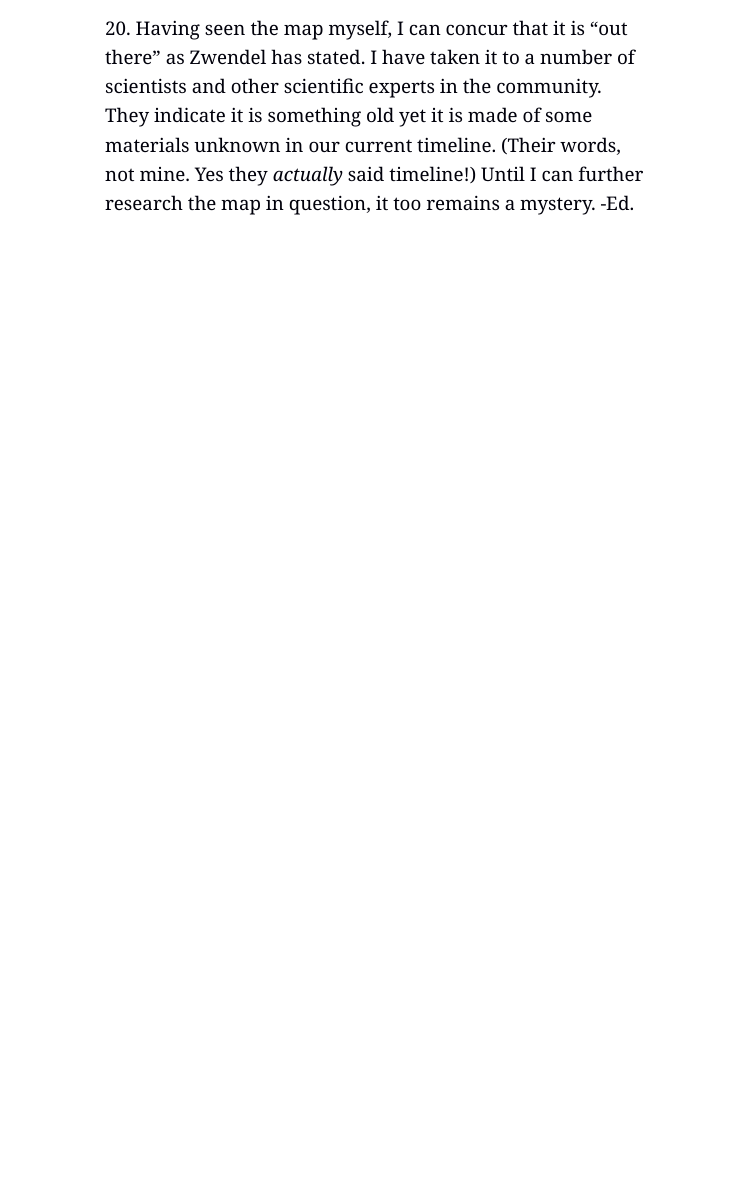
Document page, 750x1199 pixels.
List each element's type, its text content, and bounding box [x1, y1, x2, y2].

text 20. Having seen the map myself, I can concur that it is “out there” as Zwendel has stated. I have taken it to a number of scientists and other scientific experts in the community. They indicate it is something old yet it is made of some materials unknown in our current timeline. (Their words, not mine. Yes they actually said timeline!) Until I can further research the map in question, it too remains a mystery. -Ed. [105, 15, 645, 216]
